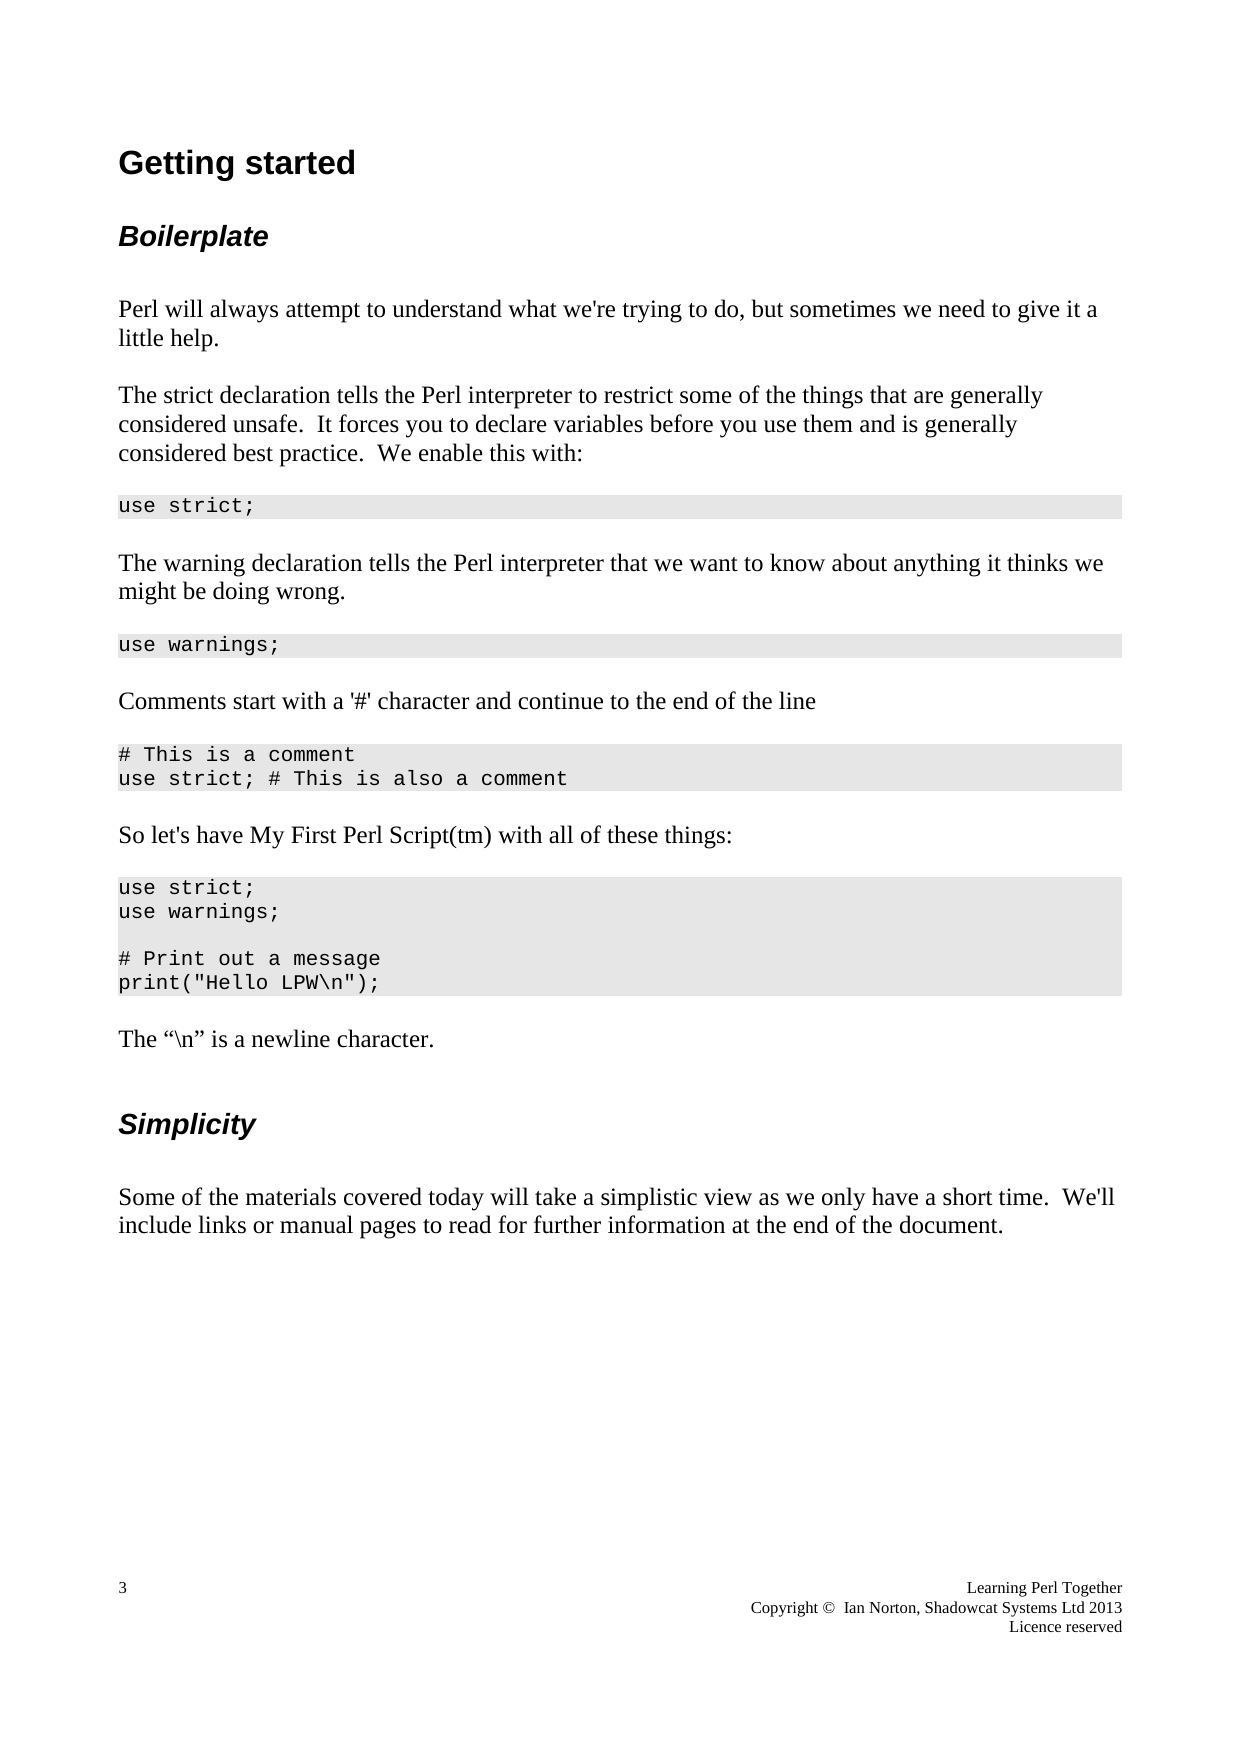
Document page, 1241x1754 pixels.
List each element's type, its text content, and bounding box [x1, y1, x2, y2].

subtitle Boilerplate [118, 219, 1122, 253]
text print("Hello LPW\n"); [118, 972, 1122, 996]
text use strict; # This is also a comment [118, 767, 1122, 791]
text The warning declaration tells the Perl interpreter that we want to know about anything it thinks we might be doing wrong. [118, 548, 1122, 605]
text use strict; [118, 495, 1122, 519]
text So let's have My First Perl Script(tm) with all of these things: [118, 820, 1122, 849]
text # Print out a message [118, 948, 1122, 972]
subtitle Getting started [118, 143, 1122, 182]
text use warnings; [118, 901, 1122, 925]
text Comments start with a '#' character and continue to the end of the line [118, 686, 1122, 715]
text # This is a comment [118, 744, 1122, 767]
text Perl will always attempt to understand what we're trying to do, but sometimes we need to give it a little help. [118, 294, 1122, 352]
text The “\n” is a newline character. [118, 1024, 1122, 1053]
subtitle Simplicity [118, 1107, 1122, 1140]
text Some of the materials covered today will take a simplistic view as we only have a short time. We'll include links or manual pages to read for further information at the end of the document. [118, 1182, 1122, 1239]
text use strict; [118, 877, 1122, 901]
text use warnings; [118, 634, 1122, 658]
text The strict declaration tells the Perl interpreter to restrict some of the things that are generally considered unsafe. It forces you to declare variables before you use them and is generally considered best practice. We enable this with: [118, 380, 1122, 467]
